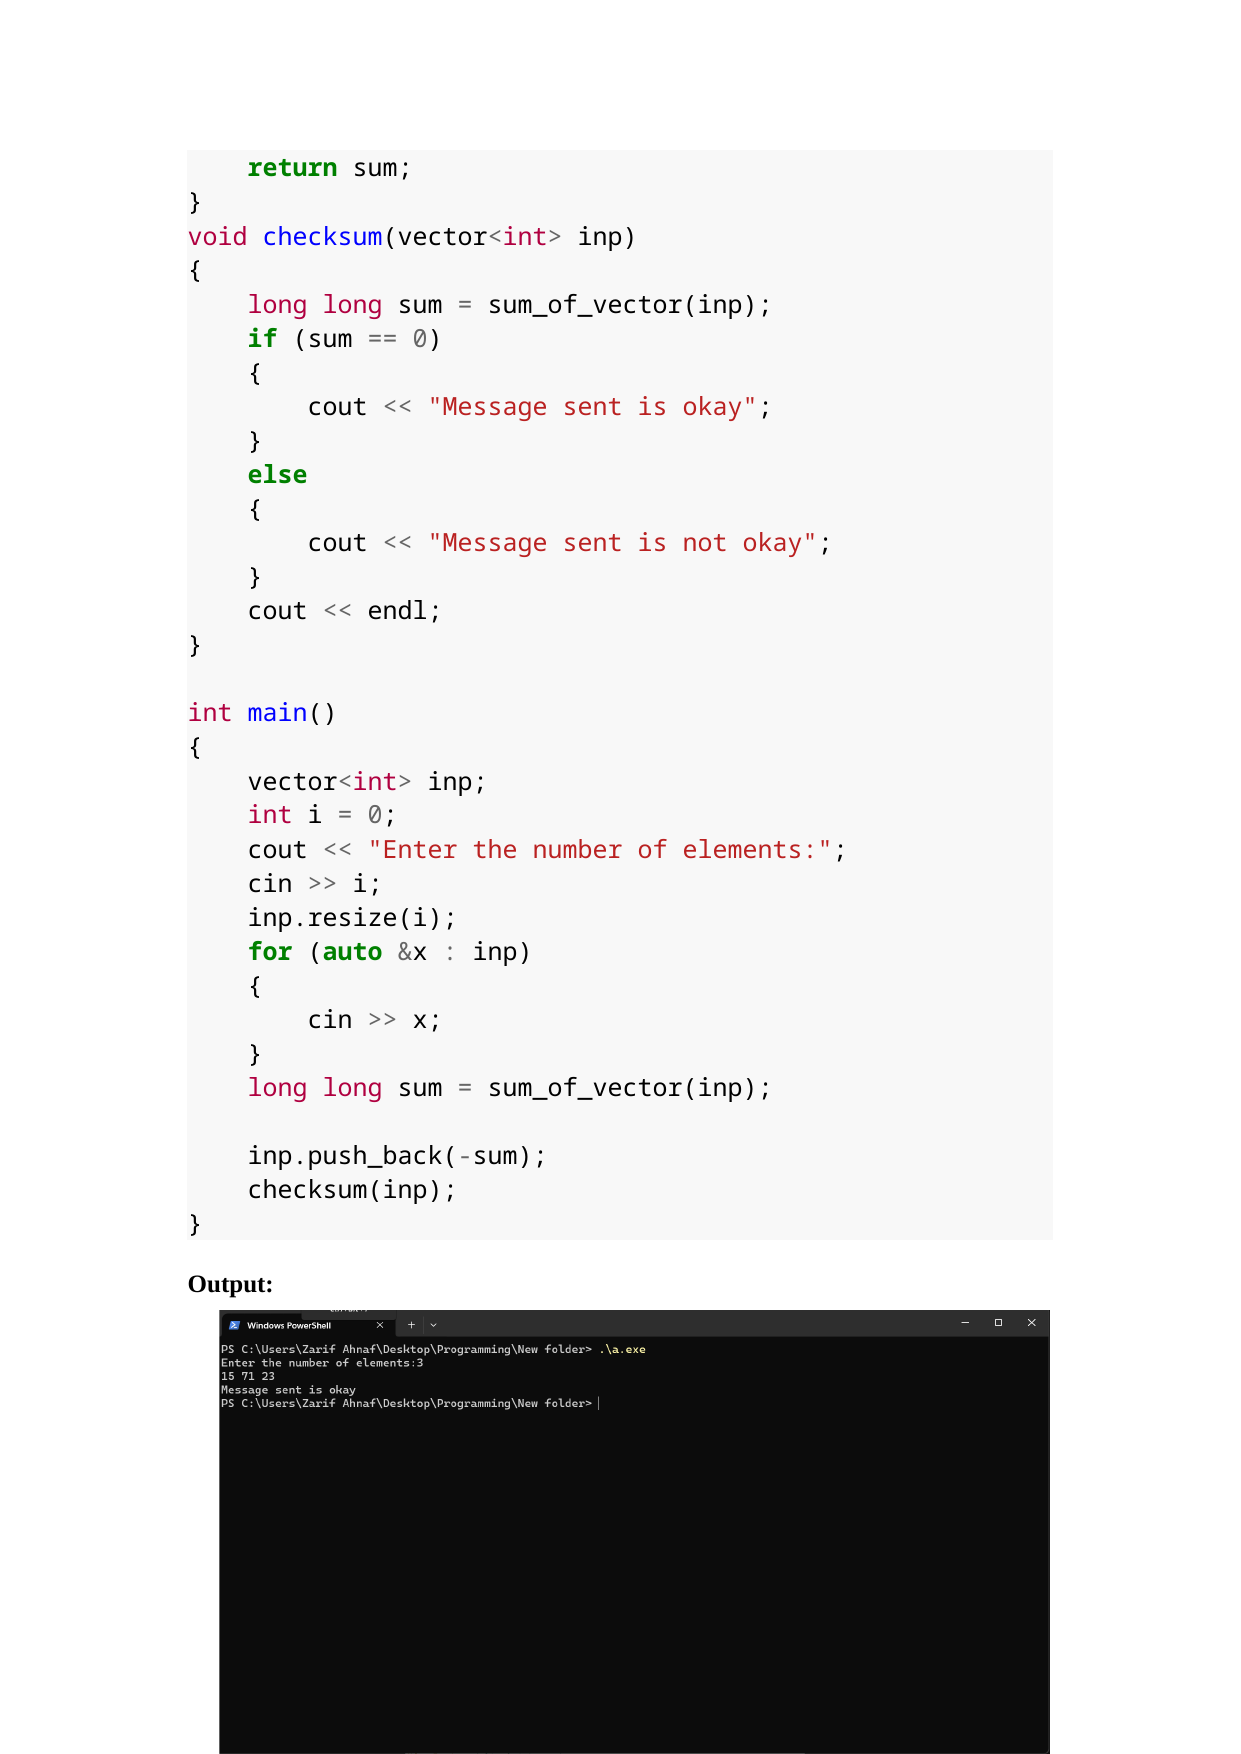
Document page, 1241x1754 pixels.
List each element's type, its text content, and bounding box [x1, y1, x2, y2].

text { [187, 729, 1053, 763]
text cout << "Message sent is not okay"; [187, 525, 1053, 559]
text if (sum == 0) [187, 320, 1053, 354]
text inp.resize(i); [187, 899, 1053, 933]
text { [187, 354, 1053, 388]
text void checksum(vector<int> inp) [187, 218, 1053, 252]
picture [219, 1310, 1050, 1754]
text cout << "Message sent is okay"; [187, 388, 1053, 422]
text cout << "Enter the number of elements:"; [187, 831, 1053, 865]
text } [187, 627, 1053, 661]
text return sum; [187, 150, 1053, 184]
text cin >> i; [187, 865, 1053, 899]
text } [187, 1206, 1053, 1240]
text long long sum = sum_of_vector(inp); [187, 286, 1053, 320]
text int i = 0; [187, 797, 1053, 831]
text else [187, 457, 1053, 491]
text vector<int> inp; [187, 763, 1053, 797]
text long long sum = sum_of_vector(inp); [187, 1070, 1053, 1104]
text { [187, 491, 1053, 525]
text int main() [187, 695, 1053, 729]
text } [187, 184, 1053, 218]
text checksum(inp); [187, 1172, 1053, 1206]
text for (auto &x : inp) [187, 933, 1053, 967]
text { [187, 967, 1053, 1002]
text { [187, 252, 1053, 286]
text } [187, 1036, 1053, 1070]
text Output: [187, 1269, 1053, 1297]
text cin >> x; [187, 1002, 1053, 1036]
text } [187, 559, 1053, 593]
text cout << endl; [187, 593, 1053, 627]
text } [187, 422, 1053, 457]
text inp.push_back(-sum); [187, 1138, 1053, 1172]
